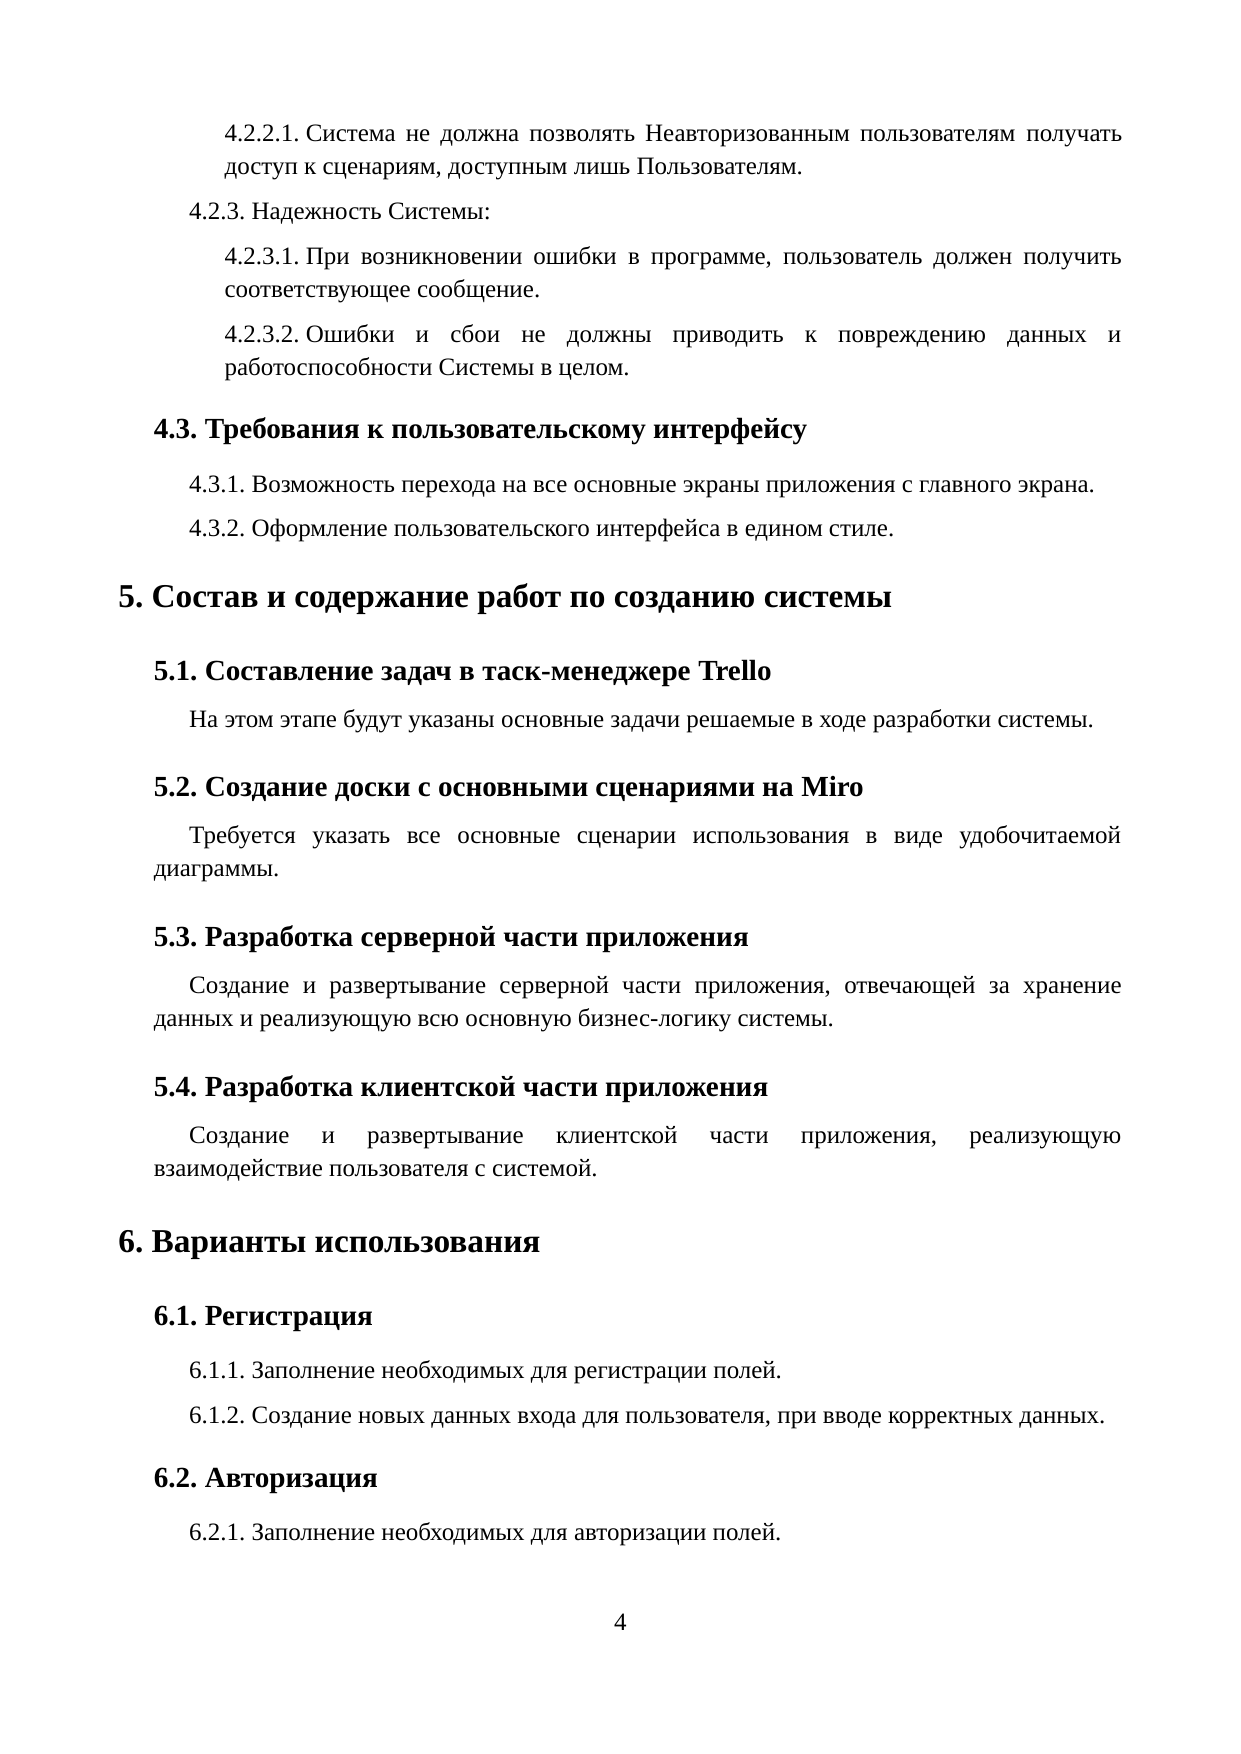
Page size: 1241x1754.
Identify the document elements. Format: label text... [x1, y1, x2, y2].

subtitle Состав и содержание работ по созданию системы [118, 576, 1122, 614]
subtitle Авторизация [153, 1460, 1122, 1493]
subtitle Создание новых данных входа для пользователя, при вводе корректных данных. [189, 1400, 1122, 1429]
subtitle Заполнение необходимых для авторизации полей. [189, 1517, 1122, 1545]
subtitle При возникновении ошибки в программе, пользователь должен получить соответствующее сообщение. [224, 241, 1122, 303]
subtitle Регистрация [153, 1298, 1122, 1332]
subtitle Разработка клиентской части приложения [153, 1069, 1122, 1102]
text Требуется указать все основные сценарии использования в виде удобочитаемой диаграммы. [153, 821, 1122, 882]
subtitle Требования к пользовательскому интерфейсу [153, 412, 1122, 445]
subtitle Система не должна позволять Неавторизованным пользователям получать доступ к сценариям, доступным лишь Пользователям. [224, 118, 1122, 180]
subtitle Надежность Системы: [189, 196, 1122, 225]
subtitle Составление задач в таск-менеджере Trello [153, 653, 1122, 686]
subtitle Разработка серверной части приложения [153, 919, 1122, 953]
subtitle Ошибки и сбои не должны приводить к повреждению данных и работоспособности Системы в целом. [224, 319, 1122, 381]
subtitle Варианты использования [118, 1221, 1122, 1260]
subtitle Оформление пользовательского интерфейса в едином стиле. [189, 513, 1122, 542]
text На этом этапе будут указаны основные задачи решаемые в ходе разработки системы. [153, 704, 1122, 733]
subtitle Заполнение необходимых для регистрации полей. [189, 1355, 1122, 1384]
text Создание и развертывание клиентской части приложения, реализующую взаимодействие пользователя с системой. [153, 1120, 1122, 1182]
subtitle Возможность перехода на все основные экраны приложения с главного экрана. [189, 469, 1122, 497]
subtitle Создание доски с основными сценариями на Miro [153, 769, 1122, 803]
text Создание и развертывание серверной части приложения, отвечающей за хранение данных и реализующую всю основную бизнес-логику системы. [153, 970, 1122, 1032]
